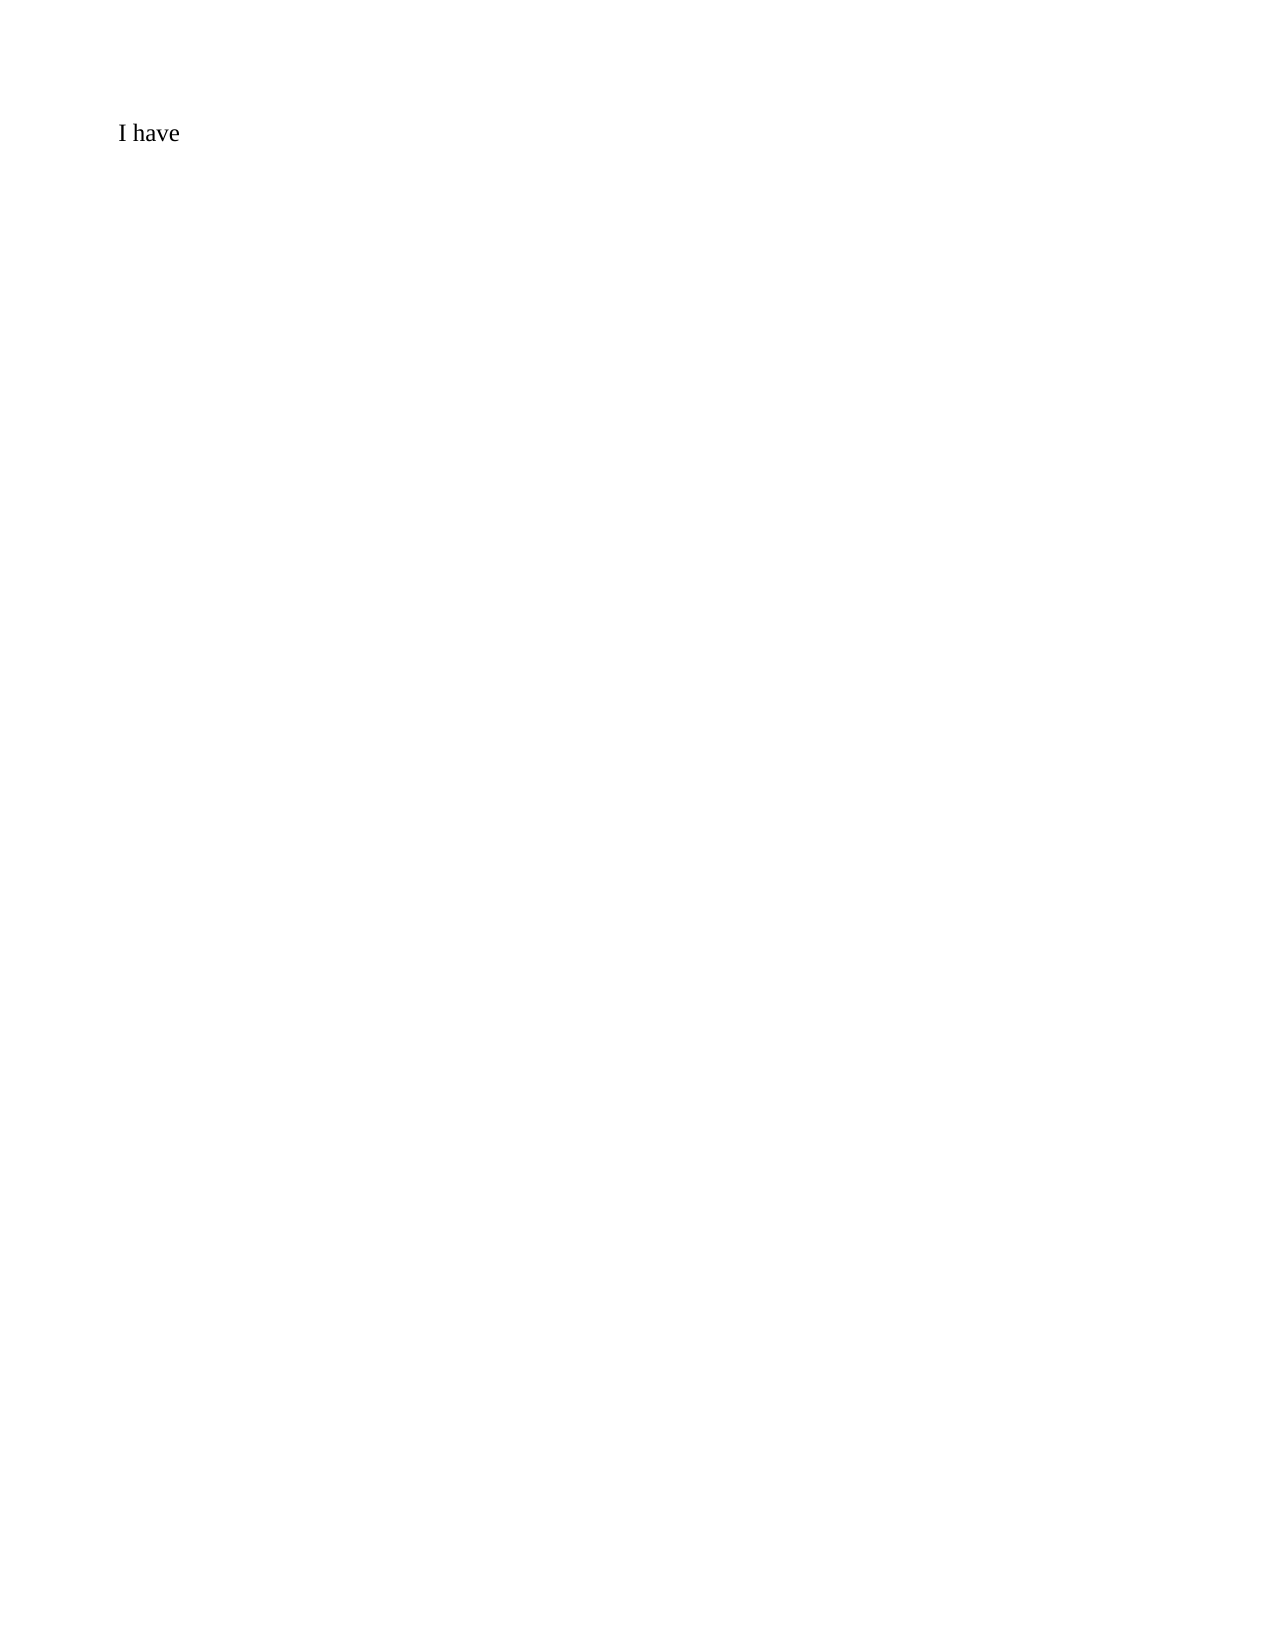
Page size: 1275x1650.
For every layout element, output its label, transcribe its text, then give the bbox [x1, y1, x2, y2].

text I have [118, 118, 1157, 147]
